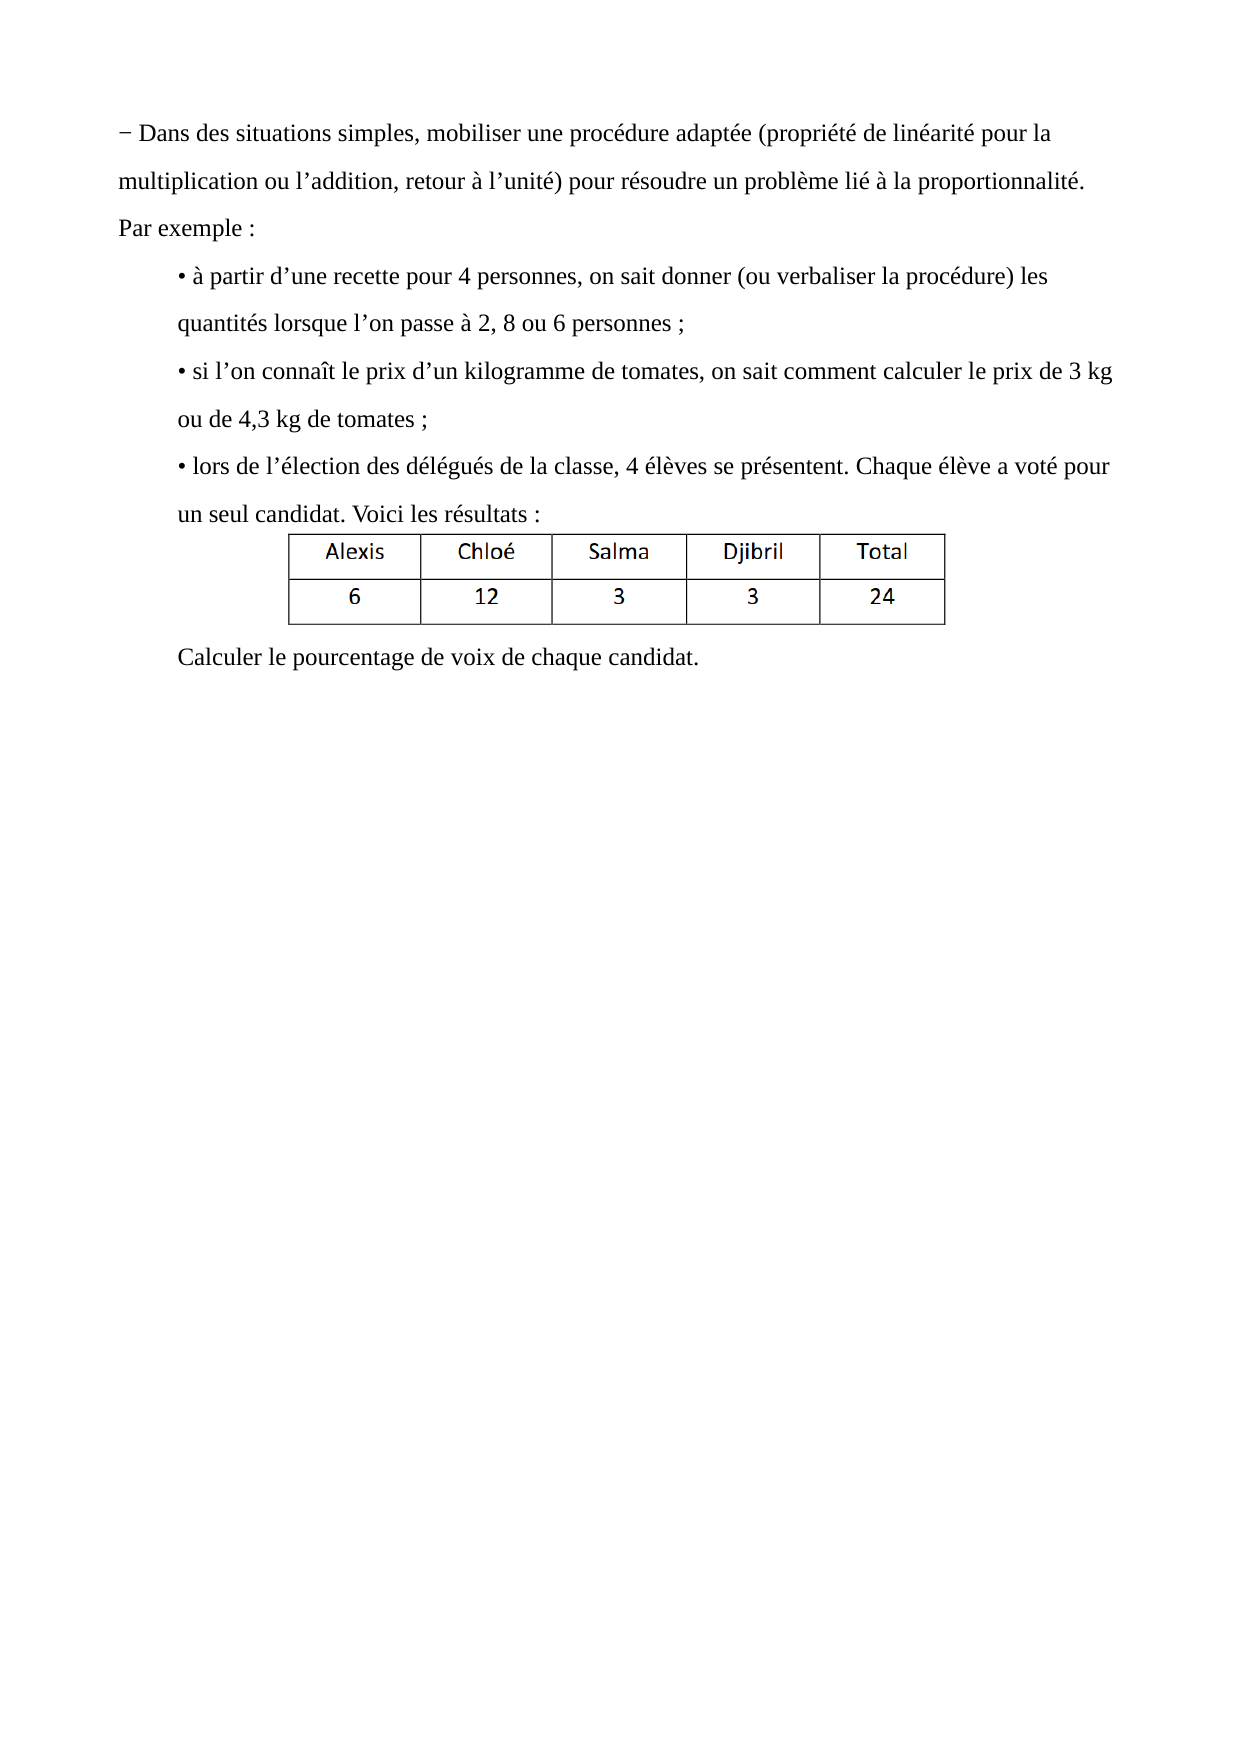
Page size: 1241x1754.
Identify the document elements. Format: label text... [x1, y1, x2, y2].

text • lors de l’élection des délégués de la classe, 4 élèves se présentent. Chaque élève a voté pour [177, 451, 1122, 480]
text • si l’on connaît le prix d’un kilogramme de tomates, on sait comment calculer le prix de 3 kg [177, 356, 1122, 385]
text ou de 4,3 kg de tomates ; [177, 404, 1122, 432]
text quantités lorsque l’on passe à 2, 8 ou 6 personnes ; [177, 308, 1122, 337]
text • à partir d’une recette pour 4 personnes, on sait donner (ou verbaliser la procédure) les [177, 261, 1122, 290]
text − Dans des situations simples, mobiliser une procédure adaptée (propriété de linéarité pour la [118, 118, 1122, 147]
text un seul candidat. Voici les résultats : [177, 499, 1122, 528]
text Calculer le pourcentage de voix de chaque candidat. [177, 642, 1122, 671]
picture [285, 532, 947, 626]
text Par exemple : [118, 213, 1122, 242]
text multiplication ou l’addition, retour à l’unité) pour résoudre un problème lié à la proportionnalité. [118, 166, 1122, 194]
